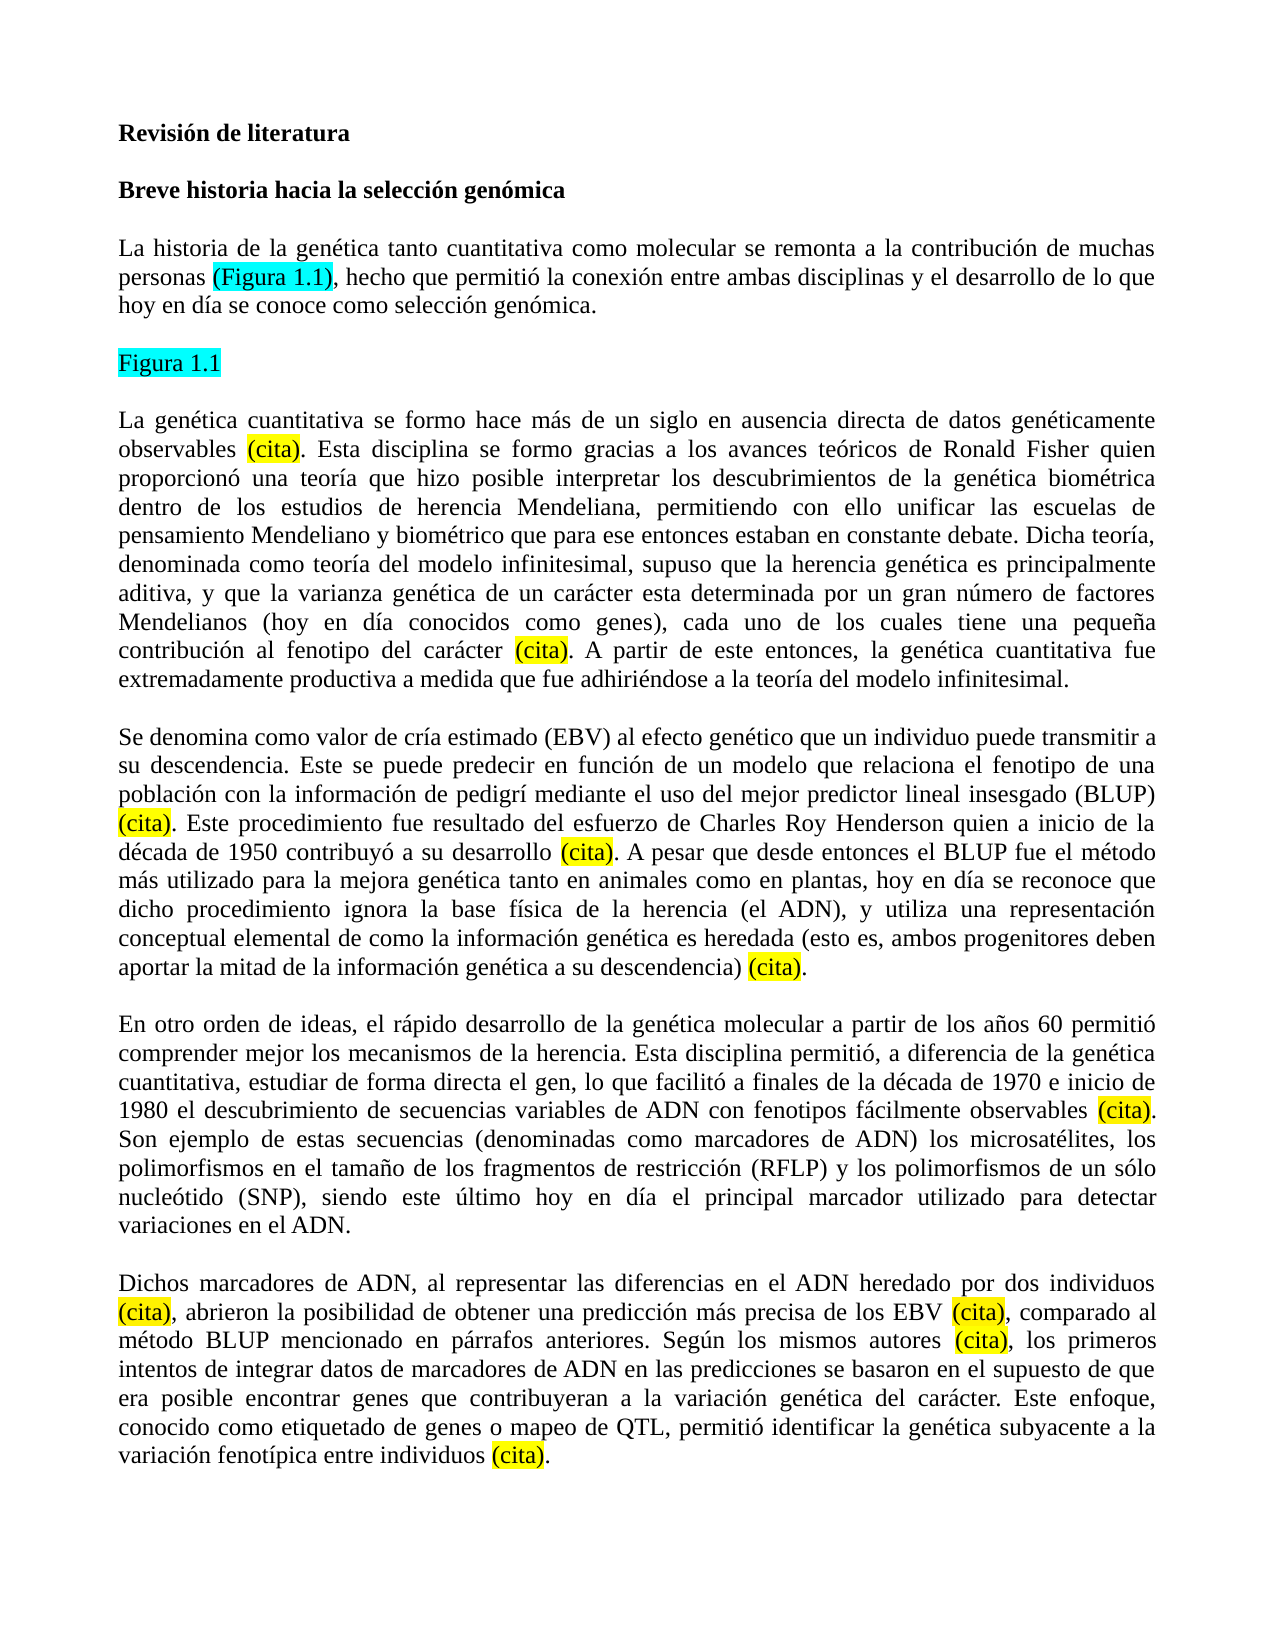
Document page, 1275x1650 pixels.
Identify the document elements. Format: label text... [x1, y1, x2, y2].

text La genética cuantitativa se formo hace más de un siglo en ausencia directa de datos genéticamente observables (cita). Esta disciplina se formo gracias a los avances teóricos de Ronald Fisher quien proporcionó una teoría que hizo posible interpretar los descubrimientos de la genética biométrica dentro de los estudios de herencia Mendeliana, permitiendo con ello unificar las escuelas de pensamiento Mendeliano y biométrico que para ese entonces estaban en constante debate. Dicha teoría, denominada como teoría del modelo infinitesimal, supuso que la herencia genética es principalmente aditiva, y que la varianza genética de un carácter esta determinada por un gran número de factores Mendelianos (hoy en día conocidos como genes), cada uno de los cuales tiene una pequeña contribución al fenotipo del carácter (cita). A partir de este entonces, la genética cuantitativa fue extremadamente productiva a medida que fue adhiriéndose a la teoría del modelo infinitesimal. [118, 406, 1157, 693]
text Figura 1.1 [118, 348, 1157, 377]
text Dichos marcadores de ADN, al representar las diferencias en el ADN heredado por dos individuos (cita), abrieron la posibilidad de obtener una predicción más precisa de los EBV (cita), comparado al método BLUP mencionado en párrafos anteriores. Según los mismos autores (cita), los primeros intentos de integrar datos de marcadores de ADN en las predicciones se basaron en el supuesto de que era posible encontrar genes que contribuyeran a la variación genética del carácter. Este enfoque, conocido como etiquetado de genes o mapeo de QTL, permitió identificar la genética subyacente a la variación fenotípica entre individuos (cita). [118, 1268, 1157, 1469]
text Se denomina como valor de cría estimado (EBV) al efecto genético que un individuo puede transmitir a su descendencia. Este se puede predecir en función de un modelo que relaciona el fenotipo de una población con la información de pedigrí mediante el uso del mejor predictor lineal insesgado (BLUP) (cita). Este procedimiento fue resultado del esfuerzo de Charles Roy Henderson quien a inicio de la década de 1950 contribuyó a su desarrollo (cita). A pesar que desde entonces el BLUP fue el método más utilizado para la mejora genética tanto en animales como en plantas, hoy en día se reconoce que dicho procedimiento ignora la base física de la herencia (el ADN), y utiliza una representación conceptual elemental de como la información genética es heredada (esto es, ambos progenitores deben aportar la mitad de la información genética a su descendencia) (cita). [118, 722, 1157, 981]
text La historia de la genética tanto cuantitativa como molecular se remonta a la contribución de muchas personas (Figura 1.1), hecho que permitió la conexión entre ambas disciplinas y el desarrollo de lo que hoy en día se conoce como selección genómica. [118, 233, 1157, 319]
text En otro orden de ideas, el rápido desarrollo de la genética molecular a partir de los años 60 permitió comprender mejor los mecanismos de la herencia. Esta disciplina permitió, a diferencia de la genética cuantitativa, estudiar de forma directa el gen, lo que facilitó a finales de la década de 1970 e inicio de 1980 el descubrimiento de secuencias variables de ADN con fenotipos fácilmente observables (cita). Son ejemplo de estas secuencias (denominadas como marcadores de ADN) los microsatélites, los polimorfismos en el tamaño de los fragmentos de restricción (RFLP) y los polimorfismos de un sólo nucleótido (SNP), siendo este último hoy en día el principal marcador utilizado para detectar variaciones en el ADN. [118, 1009, 1157, 1239]
text Revisión de literatura [118, 118, 1157, 147]
text Breve historia hacia la selección genómica [118, 176, 1157, 204]
